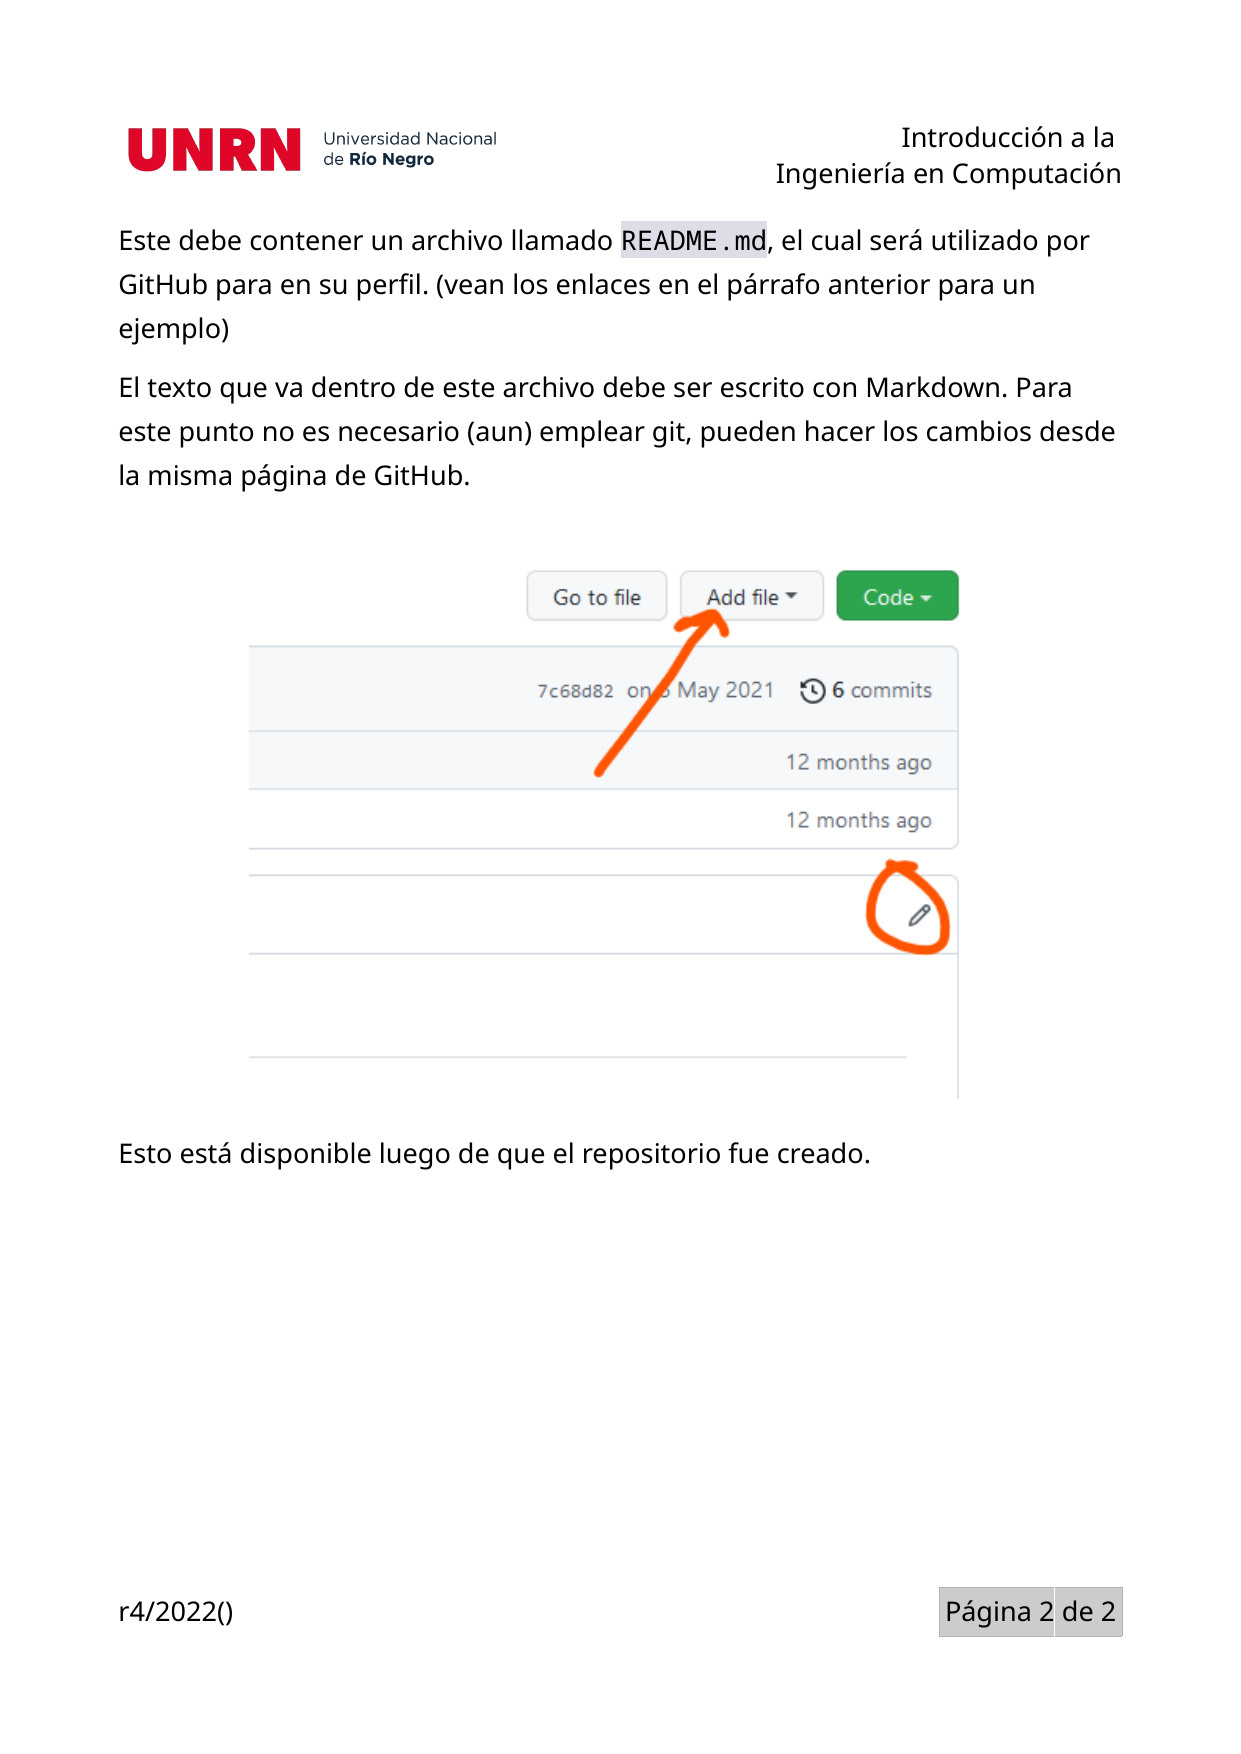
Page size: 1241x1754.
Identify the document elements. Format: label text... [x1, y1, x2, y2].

text Este debe contener un archivo llamado README.md, el cual será utilizado por GitHub para en su perfil. (vean los enlaces en el párrafo anterior para un ejemplo) [118, 221, 1122, 347]
text El texto que va dentro de este archivo debe ser escrito con Markdown. Para este punto no es necesario (aun) emplear git, pueden hacer los cambios desde la misma página de GitHub. [118, 368, 1122, 494]
picture [248, 545, 992, 1099]
text Esto está disponible luego de que el repositorio fue creado. [118, 516, 1122, 1172]
picture [118, 118, 505, 180]
